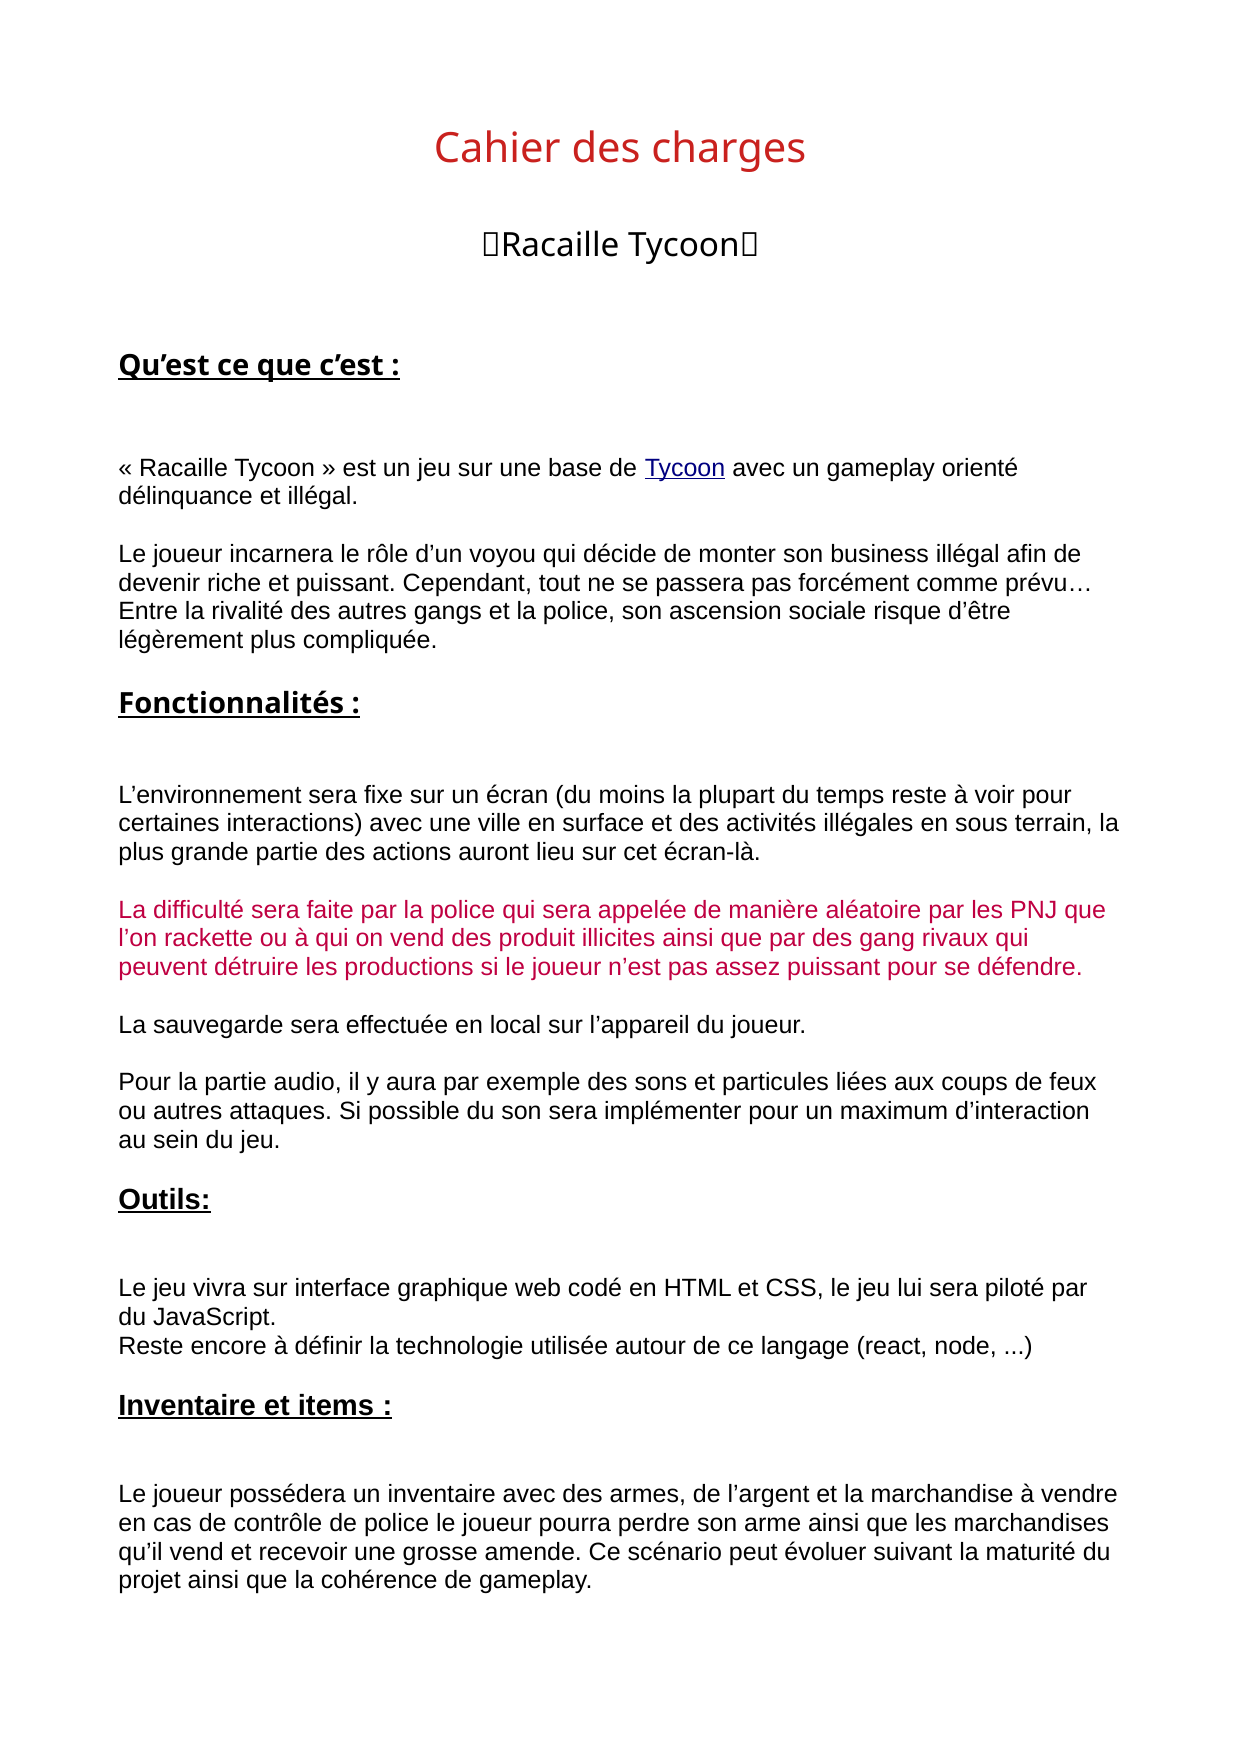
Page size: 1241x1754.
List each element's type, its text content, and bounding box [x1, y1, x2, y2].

text Cahier des charges [118, 118, 1122, 175]
text Le joueur incarnera le rôle d’un voyou qui décide de monter son business illégal afin de devenir riche et puissant. Cependant, tout ne se passera pas forcément comme prévu… Entre la rivalité des autres gangs et la police, son ascension sociale risque d’être légèrement plus compliquée. [118, 539, 1122, 654]
text L’environnement sera fixe sur un écran (du moins la plupart du temps reste à voir pour certaines interactions) avec une ville en surface et des activités illégales en sous terrain, la plus grande partie des actions auront lieu sur cet écran-là. [118, 780, 1122, 866]
text La sauvegarde sera effectuée en local sur l’appareil du joueur. [118, 1010, 1122, 1038]
text Le jeu vivra sur interface graphique web codé en HTML et CSS, le jeu lui sera piloté par du JavaScript. [118, 1273, 1122, 1331]
text La difficulté sera faite par la police qui sera appelée de manière aléatoire par les PNJ que l’on rackette ou à qui on vend des produit illicites ainsi que par des gang rivaux qui peuvent détruire les productions si le joueur n’est pas assez puissant pour se défendre. [118, 895, 1122, 981]
text « Racaille Tycoon » est un jeu sur une base de Tycoon avec un gameplay orienté délinquance et illégal. [118, 452, 1122, 510]
text Reste encore à définir la technologie utilisée autour de ce langage (react, node, ...) [118, 1331, 1122, 1359]
text Inventaire et items : [118, 1388, 1122, 1422]
text Pour la partie audio, il y aura par exemple des sons et particules liées aux coups de feux ou autres attaques. Si possible du son sera implémenter pour un maximum d’interaction au sein du jeu. [118, 1067, 1122, 1153]
text Qu’est ce que c’est : [118, 345, 1122, 384]
text Fonctionnalités : [118, 682, 1122, 722]
text 🥷Racaille Tycoon🥷 [118, 220, 1122, 266]
text Outils: [118, 1182, 1122, 1216]
text Le joueur possédera un inventaire avec des armes, de l’argent et la marchandise à vendre en cas de contrôle de police le joueur pourra perdre son arme ainsi que les marchandises qu’il vend et recevoir une grosse amende. Ce scénario peut évoluer suivant la maturité du projet ainsi que la cohérence de gameplay. [118, 1479, 1122, 1594]
